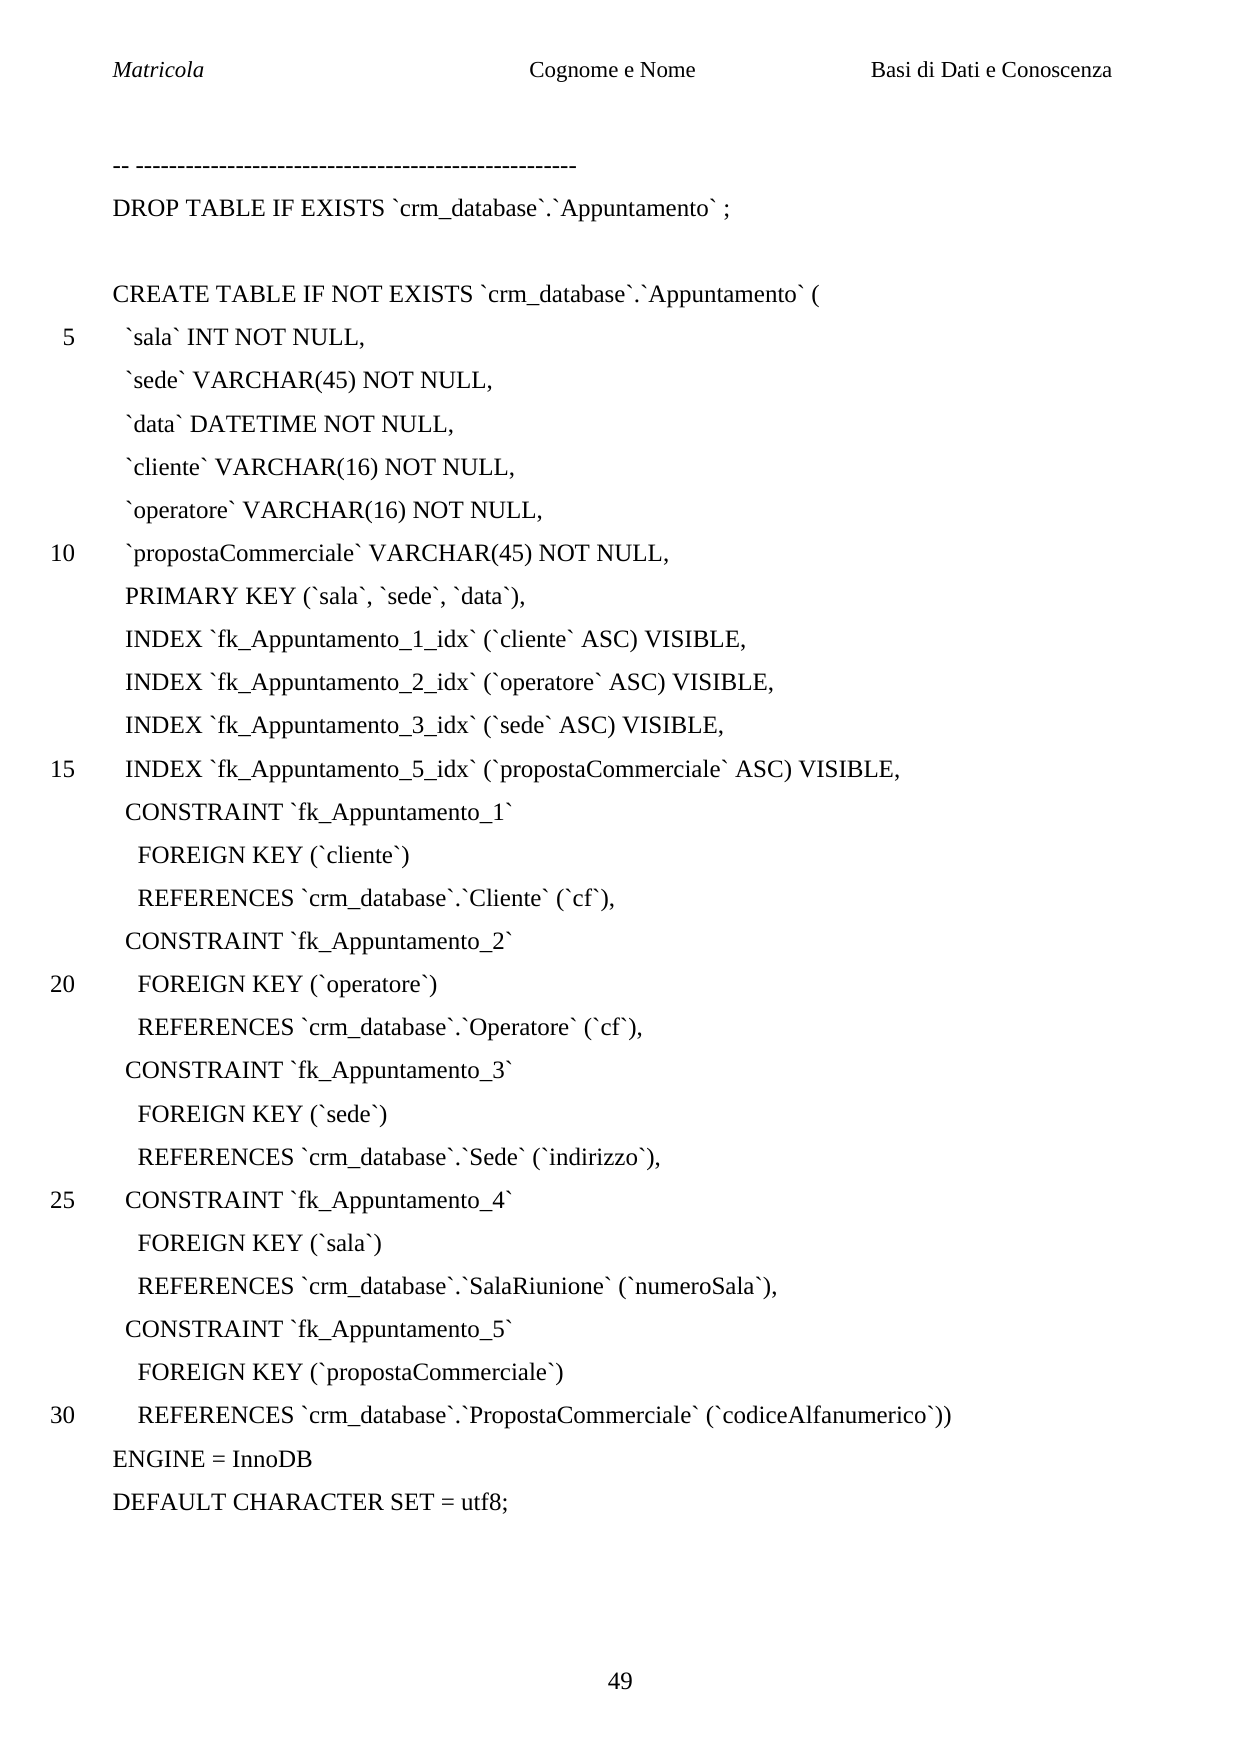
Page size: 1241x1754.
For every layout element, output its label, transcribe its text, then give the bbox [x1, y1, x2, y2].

text ENGINE = InnoDB [112, 1444, 1128, 1472]
text FOREIGN KEY (`propostaCommerciale`) [112, 1357, 1128, 1386]
text DROP TABLE IF EXISTS `crm_database`.`Appuntamento` ; [112, 193, 1128, 222]
text FOREIGN KEY (`sede`) [112, 1099, 1128, 1127]
text REFERENCES `crm_database`.`Operatore` (`cf`), [112, 1012, 1128, 1041]
text FOREIGN KEY (`operatore`) [112, 969, 1128, 998]
text CONSTRAINT `fk_Appuntamento_2` [112, 926, 1128, 955]
text CONSTRAINT `fk_Appuntamento_5` [112, 1314, 1128, 1343]
text CREATE TABLE IF NOT EXISTS `crm_database`.`Appuntamento` ( [112, 279, 1128, 308]
text `sala` INT NOT NULL, [112, 322, 1128, 351]
text REFERENCES `crm_database`.`PropostaCommerciale` (`codiceAlfanumerico`)) [112, 1401, 1128, 1429]
text DEFAULT CHARACTER SET = utf8; [112, 1487, 1128, 1516]
text REFERENCES `crm_database`.`Sede` (`indirizzo`), [112, 1142, 1128, 1171]
text INDEX `fk_Appuntamento_5_idx` (`propostaCommerciale` ASC) VISIBLE, [112, 754, 1128, 782]
text CONSTRAINT `fk_Appuntamento_4` [112, 1185, 1128, 1214]
text `operatore` VARCHAR(16) NOT NULL, [112, 495, 1128, 524]
text INDEX `fk_Appuntamento_2_idx` (`operatore` ASC) VISIBLE, [112, 667, 1128, 696]
text CONSTRAINT `fk_Appuntamento_1` [112, 797, 1128, 826]
text `data` DATETIME NOT NULL, [112, 409, 1128, 437]
text PRIMARY KEY (`sala`, `sede`, `data`), [112, 581, 1128, 610]
text CONSTRAINT `fk_Appuntamento_3` [112, 1056, 1128, 1084]
text INDEX `fk_Appuntamento_3_idx` (`sede` ASC) VISIBLE, [112, 711, 1128, 739]
text INDEX `fk_Appuntamento_1_idx` (`cliente` ASC) VISIBLE, [112, 624, 1128, 653]
text -- ----------------------------------------------------- [112, 150, 1128, 179]
text REFERENCES `crm_database`.`SalaRiunione` (`numeroSala`), [112, 1271, 1128, 1300]
text REFERENCES `crm_database`.`Cliente` (`cf`), [112, 883, 1128, 912]
text FOREIGN KEY (`sala`) [112, 1228, 1128, 1257]
text `propostaCommerciale` VARCHAR(45) NOT NULL, [112, 538, 1128, 567]
text `cliente` VARCHAR(16) NOT NULL, [112, 452, 1128, 481]
text FOREIGN KEY (`cliente`) [112, 840, 1128, 869]
text `sede` VARCHAR(45) NOT NULL, [112, 366, 1128, 394]
